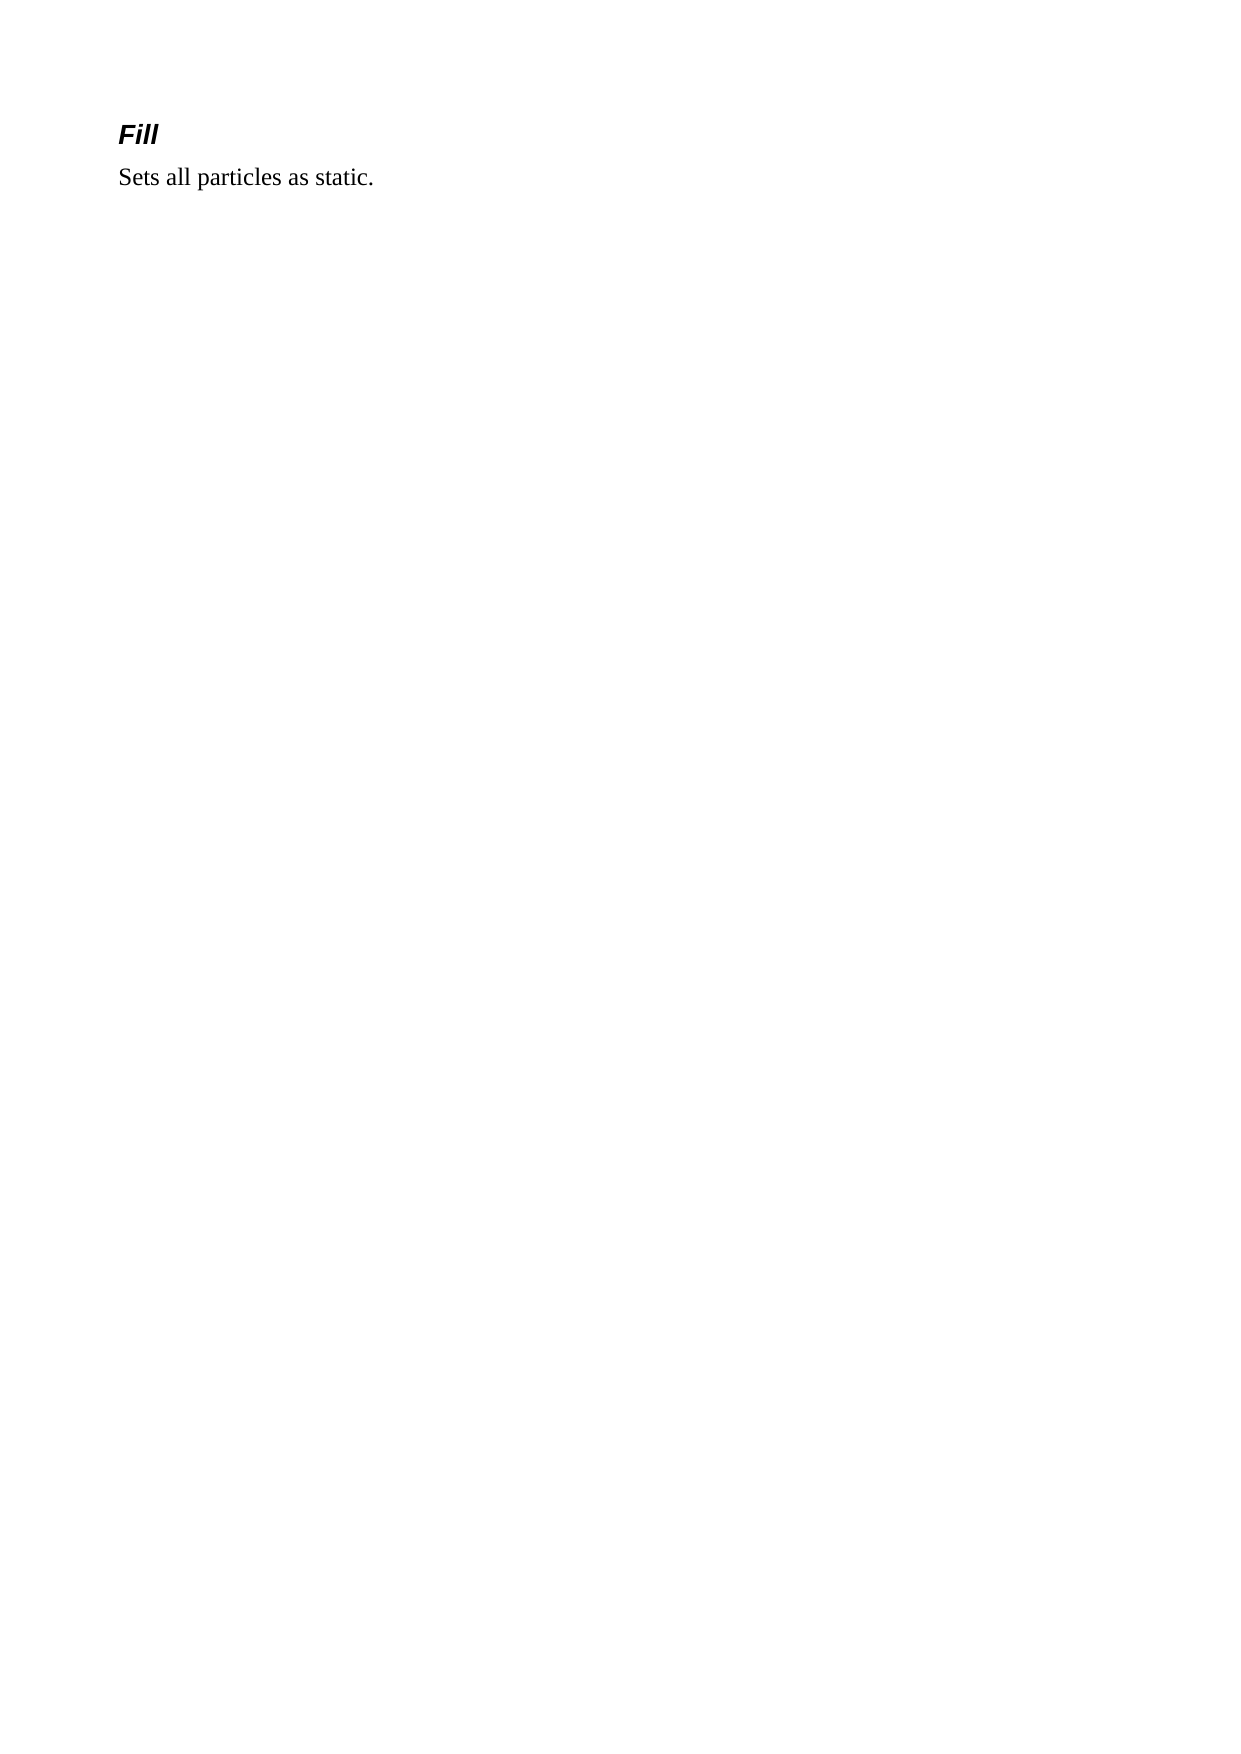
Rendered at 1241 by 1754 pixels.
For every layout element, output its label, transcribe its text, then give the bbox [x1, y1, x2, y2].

text Sets all particles as static. [118, 162, 1122, 191]
subtitle Fill [118, 118, 1122, 150]
